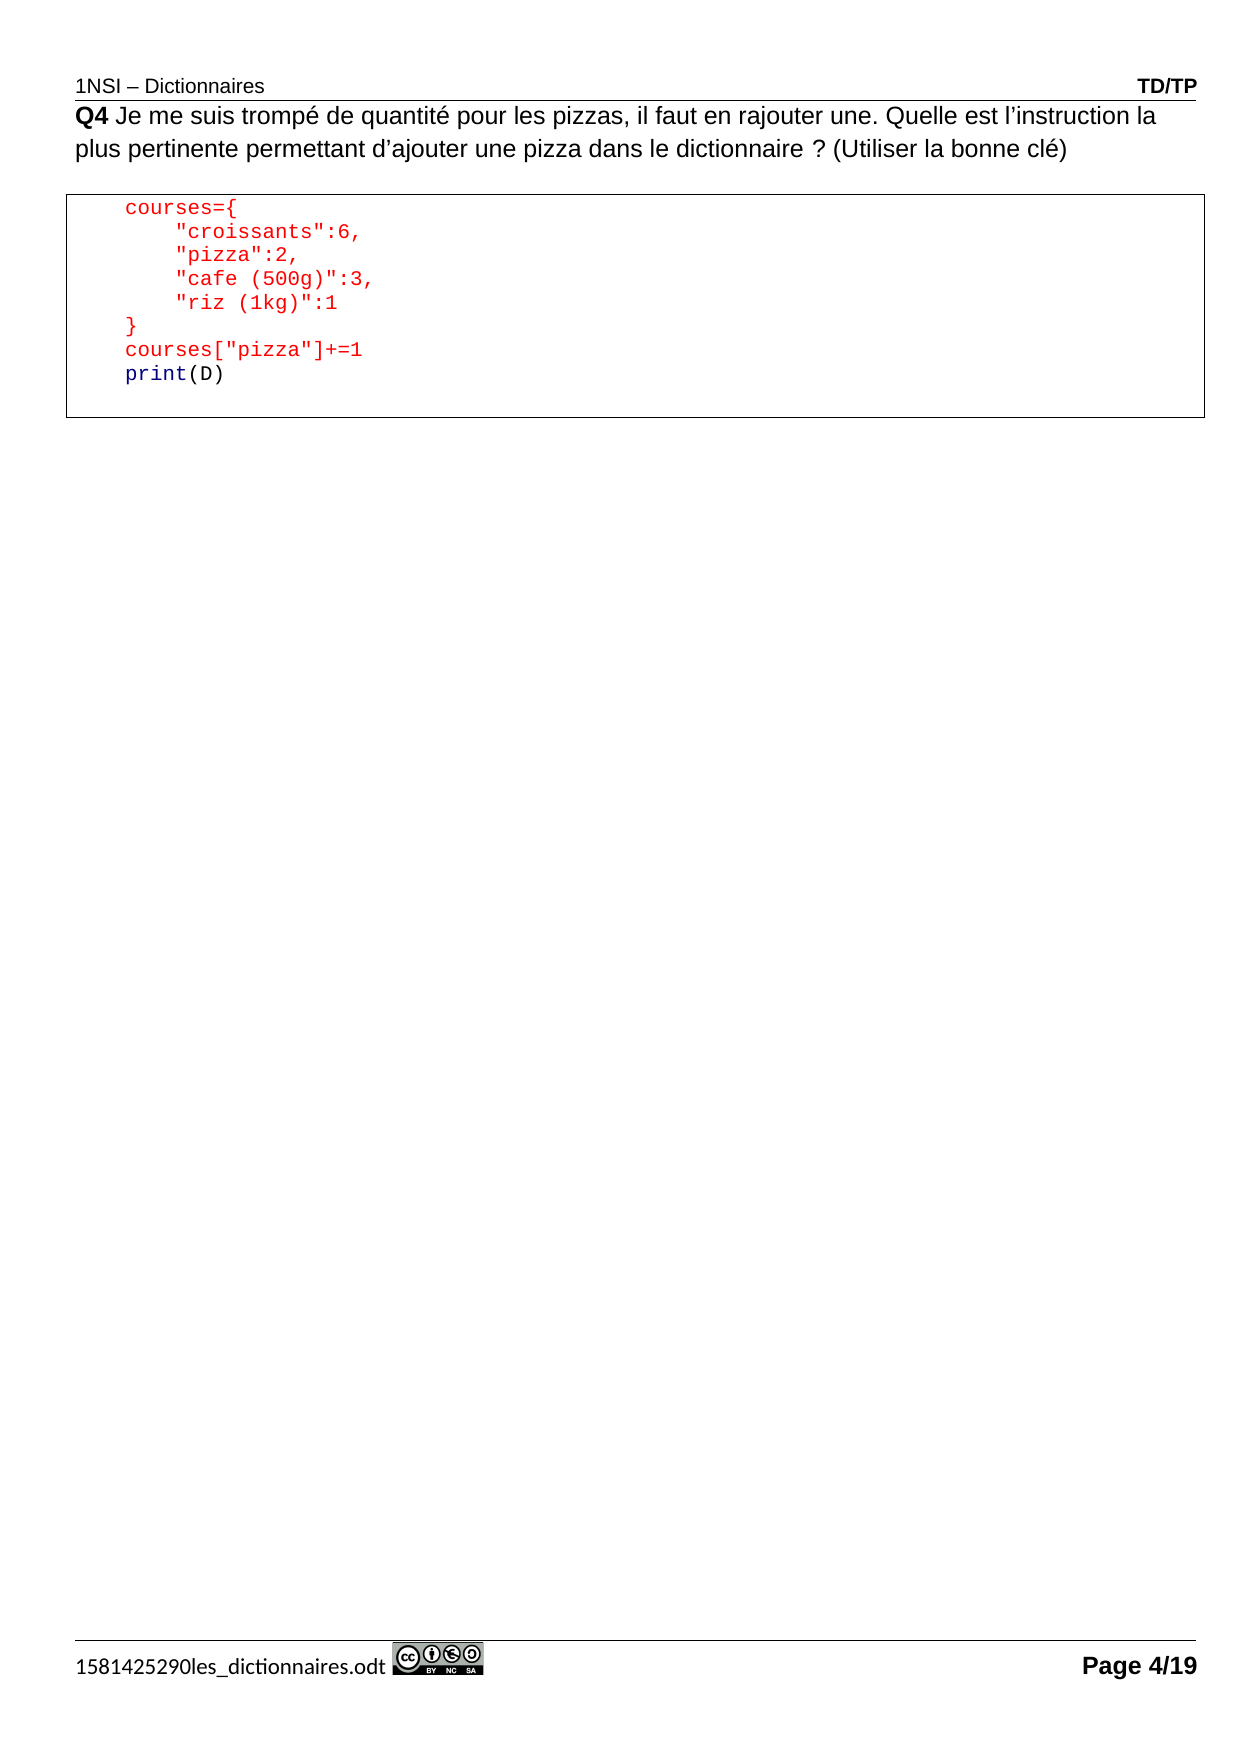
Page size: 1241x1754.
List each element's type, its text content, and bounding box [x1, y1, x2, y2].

text } [75, 315, 1196, 339]
text courses["pizza"]+=1 [75, 339, 1196, 363]
text "pizza":2, [75, 244, 1196, 268]
picture [392, 1642, 484, 1675]
text "cafe (500g)":3, [75, 268, 1196, 292]
text courses={ [67, 195, 1204, 221]
text "croissants":6, [75, 221, 1196, 244]
text print(D) [75, 363, 1196, 386]
text Q4 Je me suis trompé de quantité pour les pizzas, il faut en rajouter une. Quelle est l’instruction la plus pertinente permettant d’ajouter une pizza dans le dictionnaire ? (Utiliser la bonne clé) [75, 101, 1196, 163]
text "riz (1kg)":1 [75, 292, 1196, 315]
